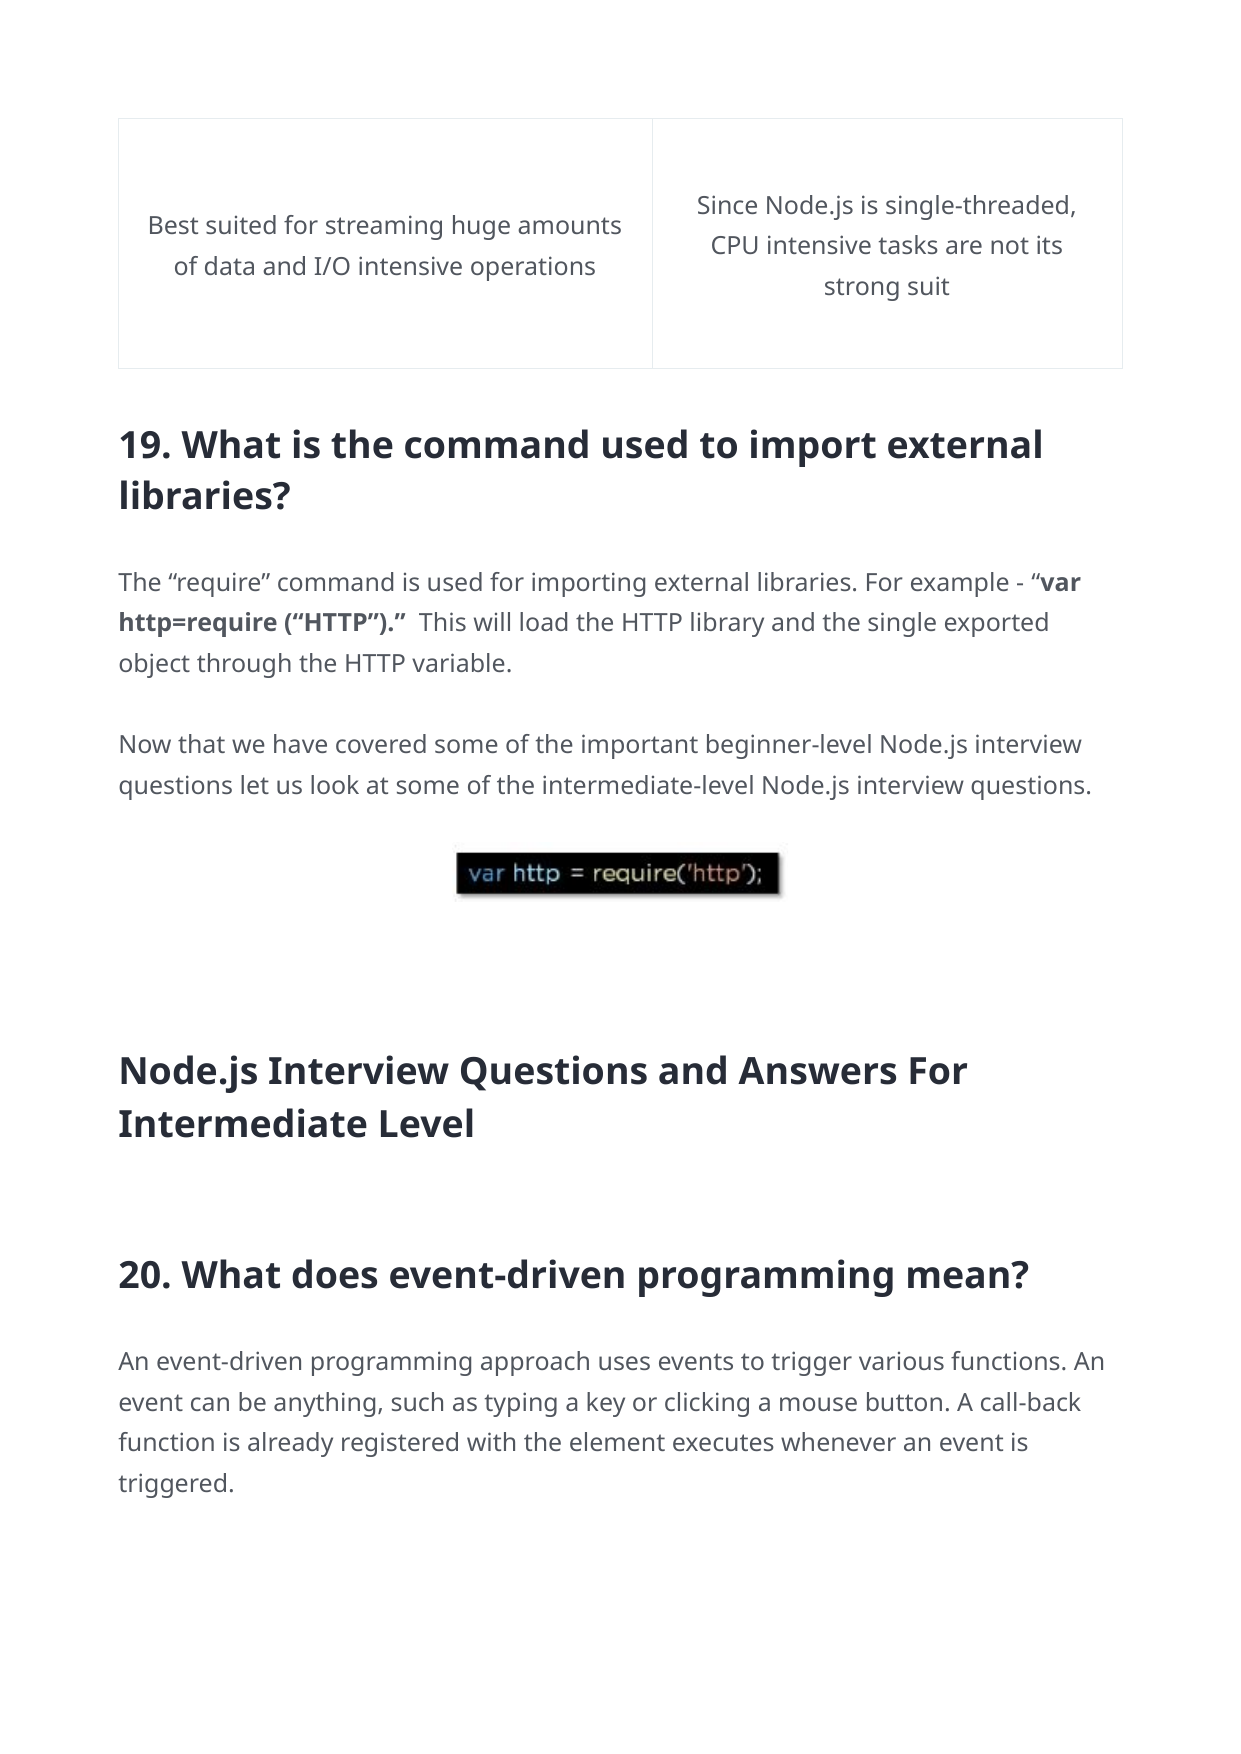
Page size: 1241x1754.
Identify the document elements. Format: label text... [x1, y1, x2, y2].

text An event-driven programming approach uses events to trigger various functions. An event can be anything, such as typing a key or clicking a mouse button. A call-back function is already registered with the element executes whenever an event is triggered. [118, 1337, 1122, 1499]
subtitle Node.js Interview Questions and Answers For Intermediate Level [118, 1042, 1122, 1148]
subtitle 20. What does event-driven programming mean? [118, 1248, 1122, 1299]
text The “require” command is used for importing external libraries. For example - “var http=require (“HTTP”).” This will load the HTTP library and the single exported object through the HTTP variable. [118, 558, 1122, 680]
table_cell Best suited for streaming huge amounts of data and I/O intensive operations [119, 119, 652, 368]
text Now that we have covered some of the important beginner-level Node.js interview questions let us look at some of the intermediate-level Node.js interview questions. [118, 720, 1122, 802]
picture [452, 842, 789, 902]
subtitle 19. What is the command used to import external libraries? [118, 418, 1122, 520]
table_cell Since Node.js is single-threaded, CPU intensive tasks are not its strong suit [653, 119, 1122, 368]
